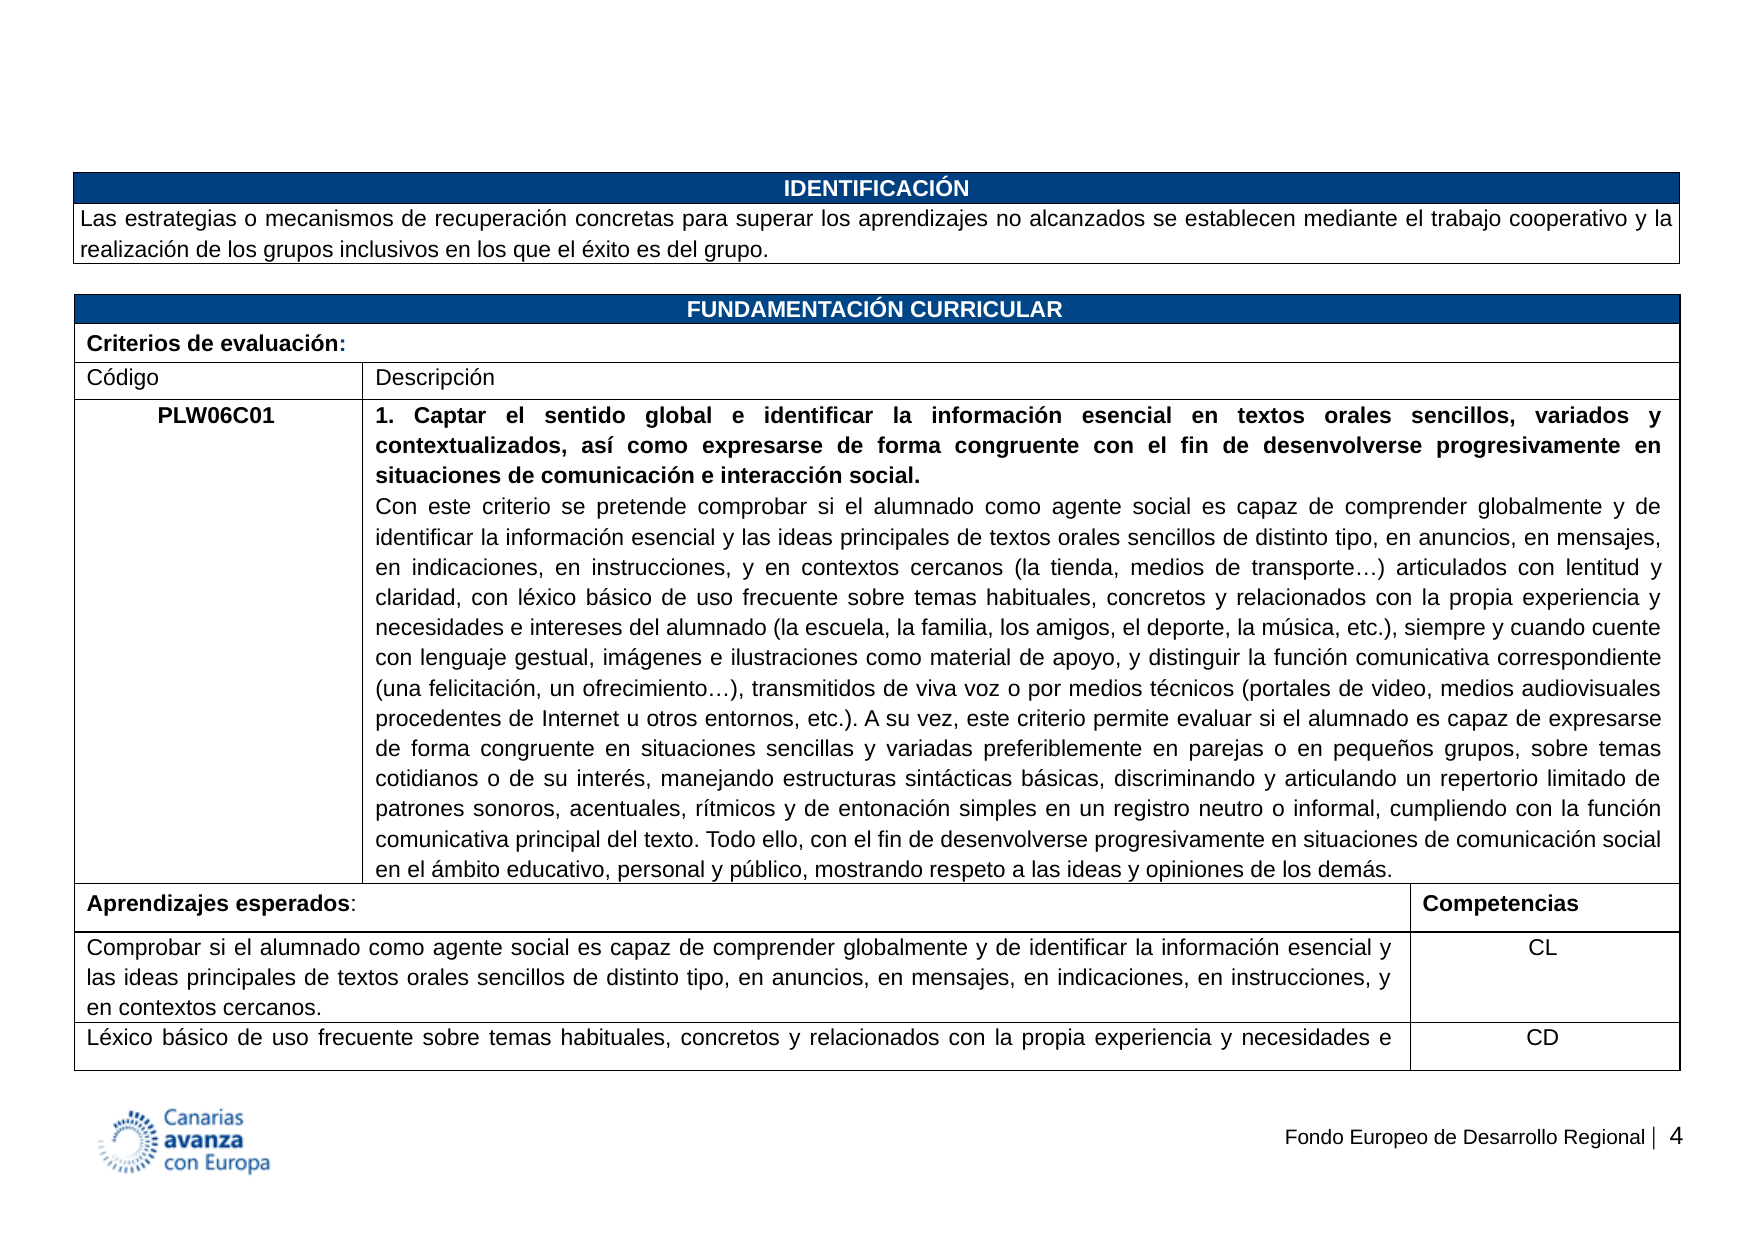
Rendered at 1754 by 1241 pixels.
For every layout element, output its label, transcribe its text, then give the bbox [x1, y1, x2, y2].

table_header IDENTIFICACIÓN [74, 173, 1679, 203]
table_cell Las estrategias o mecanismos de recuperación concretas para superar los aprendizajes no alcanzados se establecen mediante el trabajo cooperativo y la realización de los grupos inclusivos en los que el éxito es del grupo. [74, 204, 1679, 263]
table_cell CD [1411, 1023, 1679, 1069]
table_cell Comprobar si el alumnado como agente social es capaz de comprender globalmente y de identificar la información esencial y las ideas principales de textos orales sencillos de distinto tipo, en anuncios, en mensajes, en indicaciones, en instrucciones, y en contextos cercanos. [75, 933, 1410, 1022]
table_cell Aprendizajes esperados: [75, 884, 1410, 931]
table_cell Léxico básico de uso frecuente sobre temas habituales, concretos y relacionados con la propia experiencia y necesidades e [75, 1023, 1410, 1069]
table_cell 1. Captar el sentido global e identificar la información esencial en textos orales sencillos, variados y contextualizados, así como expresarse de forma congruente con el fin de desenvolverse progresivamente en situaciones de comunicación e interacción social. Con este criterio se pretende comprobar si el alumnado como agente social es capaz de comprender globalmente y de identificar la información esencial y las ideas principales de textos orales sencillos de distinto tipo, en anuncios, en mensajes, en indicaciones, en instrucciones, y en contextos cercanos (la tienda, medios de transporte…) articulados con lentitud y claridad, con léxico básico de uso frecuente sobre temas habituales, concretos y relacionados con la propia experiencia y necesidades e intereses del alumnado (la escuela, la familia, los amigos, el deporte, la música, etc.), siempre y cuando cuente con lenguaje gestual, imágenes e ilustraciones como material de apoyo, y distinguir la función comunicativa correspondiente (una felicitación, un ofrecimiento…), transmitidos de viva voz o por medios técnicos (portales de video, medios audiovisuales procedentes de Internet u otros entornos, etc.). A su vez, este criterio permite evaluar si el alumnado es capaz de expresarse de forma congruente en situaciones sencillas y variadas preferiblemente en parejas o en pequeños grupos, sobre temas cotidianos o de su interés, manejando estructuras sintácticas básicas, discriminando y articulando un repertorio limitado de patrones sonoros, acentuales, rítmicos y de entonación simples en un registro neutro o informal, cumpliendo con la función comunicativa principal del texto. Todo ello, con el fin de desenvolverse progresivamente en situaciones de comunicación social en el ámbito educativo, personal y público, mostrando respeto a las ideas y opiniones de los demás. [363, 400, 1679, 883]
picture [79, 1096, 290, 1189]
table_cell Descripción [363, 363, 1679, 399]
table_cell CL [1411, 933, 1679, 1022]
table_cell PLW06C01 [75, 400, 362, 883]
table_cell Criterios de evaluación: [75, 324, 1679, 362]
table_cell Código [75, 363, 362, 399]
table_header FUNDAMENTACIÓN CURRICULAR [75, 295, 1679, 323]
table_cell Competencias [1411, 884, 1679, 931]
